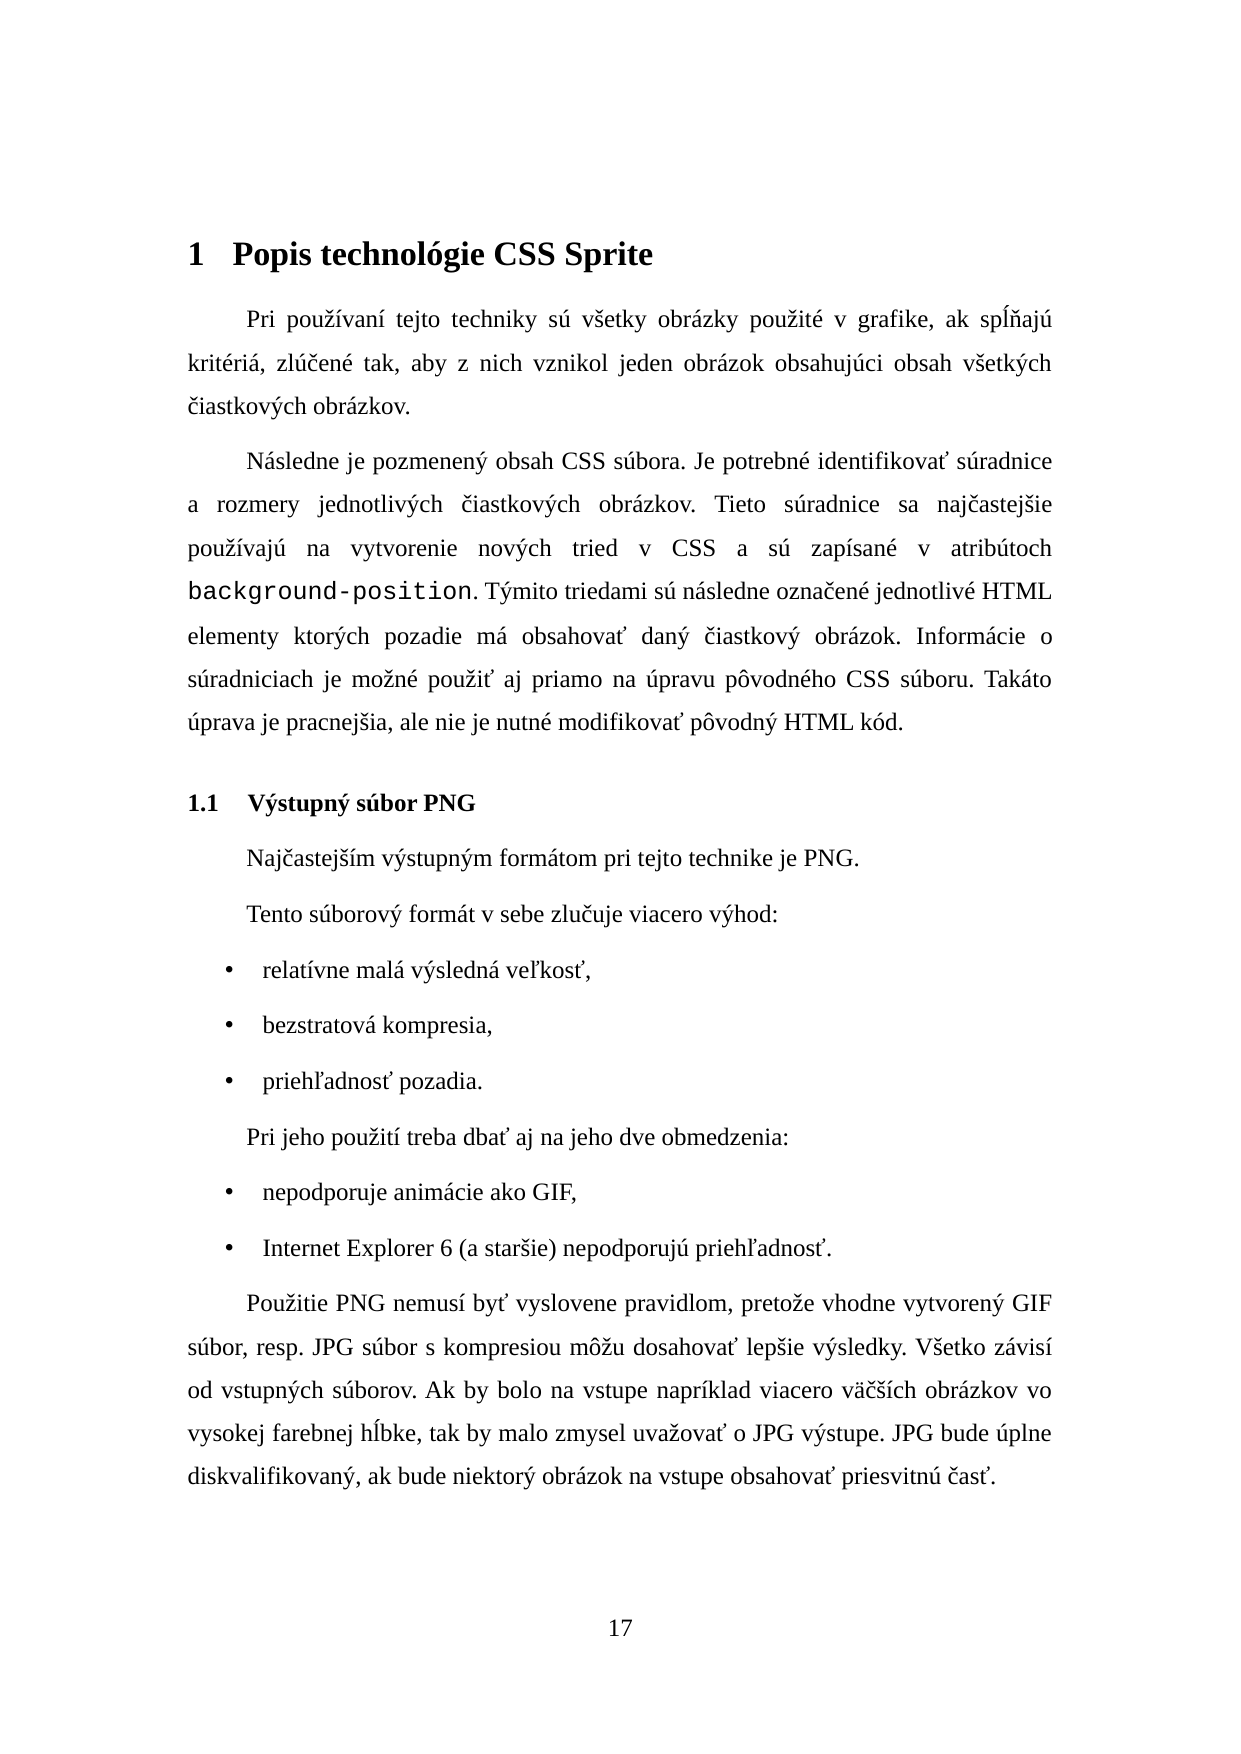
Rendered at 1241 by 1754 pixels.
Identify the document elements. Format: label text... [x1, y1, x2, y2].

list bezstratová kompresia, [225, 1010, 1053, 1039]
text Pri jeho použití treba dbať aj na jeho dve obmedzenia: [187, 1122, 1053, 1150]
text Najčastejším výstupným formátom pri tejto technike je PNG. [187, 843, 1053, 872]
list priehľadnosť pozadia. [225, 1066, 1053, 1095]
list nepodporuje animácie ako GIF, [225, 1177, 1053, 1206]
list relatívne malá výsledná veľkosť, [225, 955, 1053, 983]
subtitle Popis technológie CSS Sprite [187, 233, 1053, 272]
list Internet Explorer 6 (a staršie) nepodporujú priehľadnosť. [225, 1233, 1053, 1262]
text Pri používaní tejto techniky sú všetky obrázky použité v grafike, ak spĺňajú kritériá, zlúčené tak, aby z nich vznikol jeden obrázok obsahujúci obsah všetkých čiastkových obrázkov. [187, 304, 1053, 419]
text Použitie PNG nemusí byť vyslovene pravidlom, pretože vhodne vytvorený GIF súbor, resp. JPG súbor s kompresiou môžu dosahovať lepšie výsledky. Všetko závisí od vstupných súborov. Ak by bolo na vstupe napríklad viacero väčších obrázkov vo vysokej farebnej hĺbke, tak by malo zmysel uvažovať o JPG výstupe. JPG bude úplne diskvalifikovaný, ak bude niektorý obrázok na vstupe obsahovať priesvitnú časť. [187, 1288, 1053, 1490]
text Následne je pozmenený obsah CSS súbora. Je potrebné identifikovať súradnice a rozmery jednotlivých čiastkových obrázkov. Tieto súradnice sa najčastejšie používajú na vytvorenie nových tried v CSS a sú zapísané v atribútoch background-position. Týmito triedami sú následne označené jednotlivé HTML elementy ktorých pozadie má obsahovať daný čiastkový obrázok. Informácie o súradniciach je možné použiť aj priamo na úpravu pôvodného CSS súboru. Takáto úprava je pracnejšia, ale nie je nutné modifikovať pôvodný HTML kód. [187, 446, 1053, 736]
subtitle Výstupný súbor PNG [187, 788, 1053, 817]
text Tento súborový formát v sebe zlučuje viacero výhod: [187, 899, 1053, 928]
